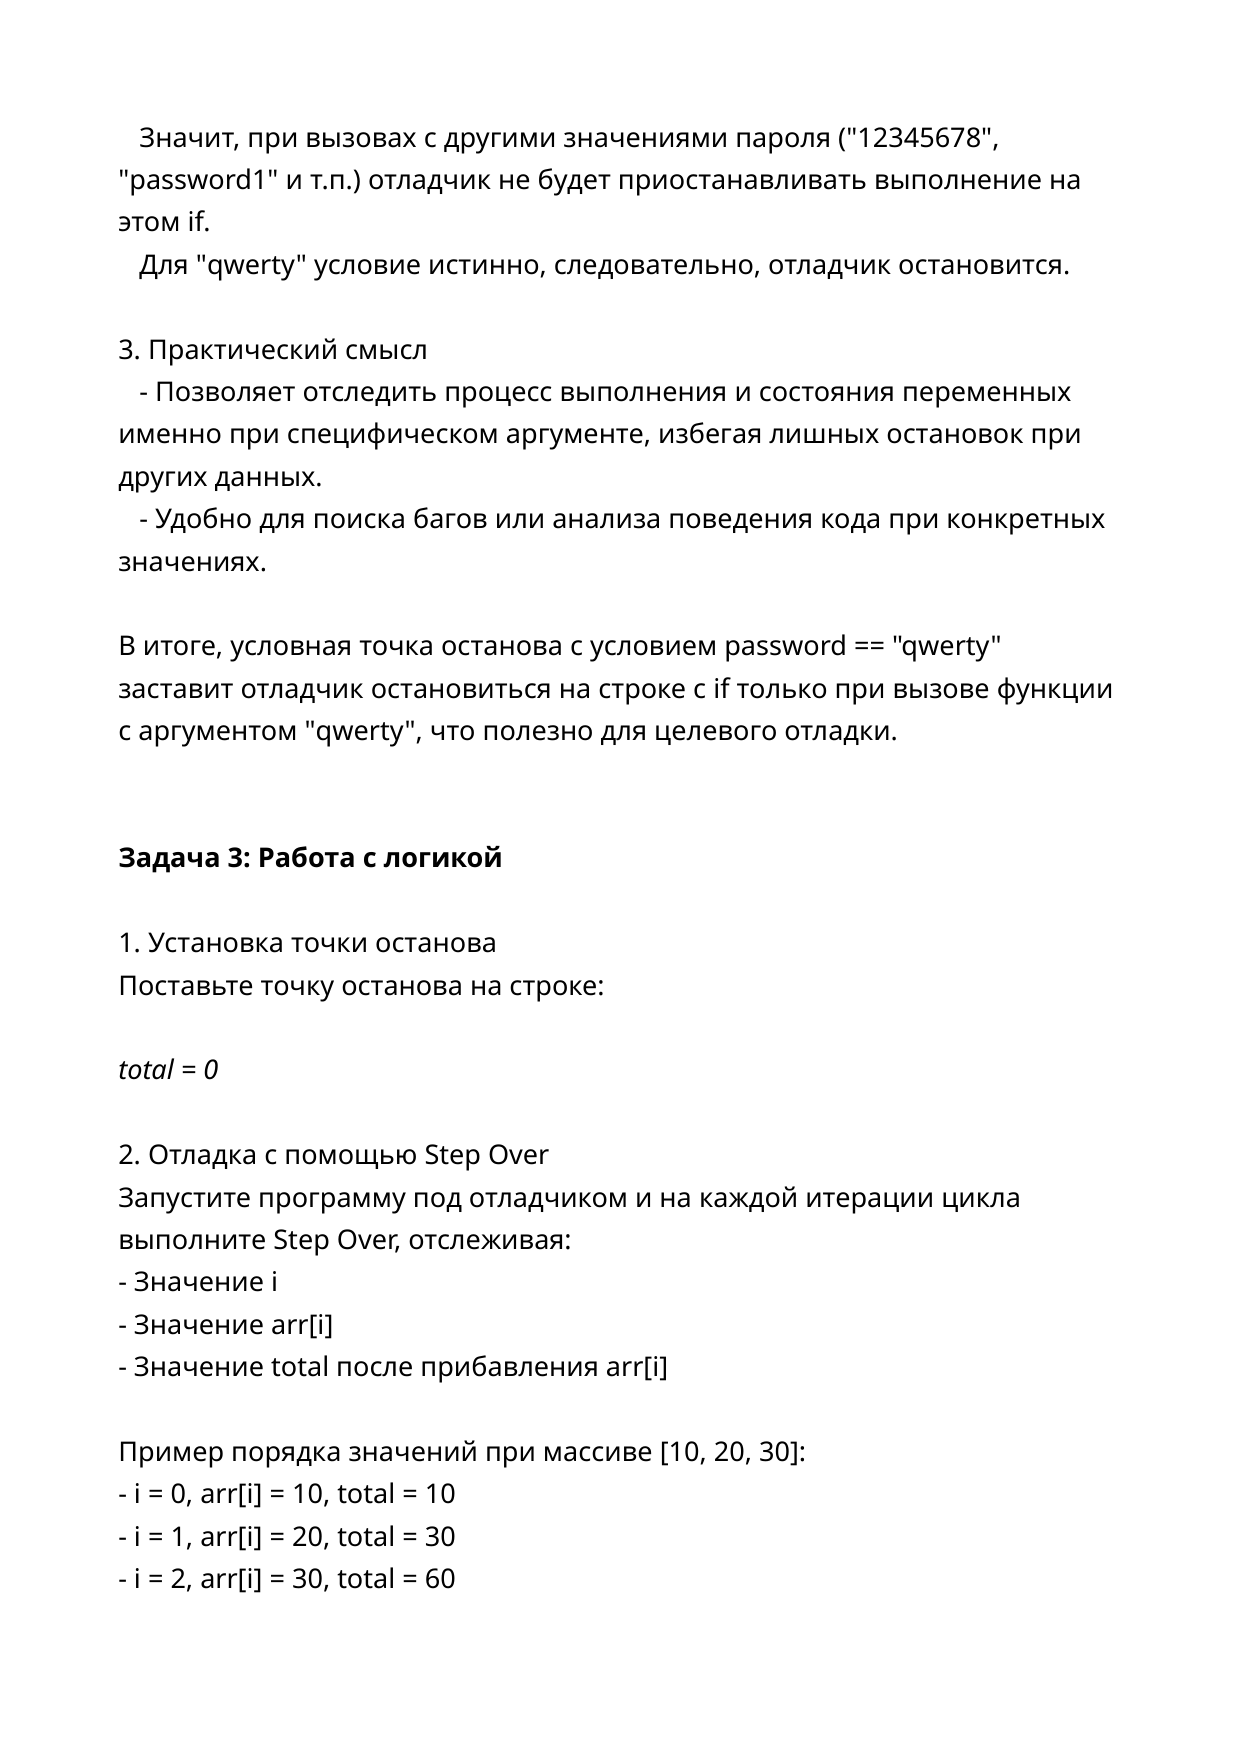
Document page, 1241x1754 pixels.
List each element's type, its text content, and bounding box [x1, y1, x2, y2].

text - Позволяет отследить процесс выполнения и состояния переменных именно при специфическом аргументе, избегая лишных остановок при других данных. [118, 372, 1122, 494]
text - i = 0, arr[i] = 10, total = 10 [118, 1475, 1122, 1512]
text - i = 2, arr[i] = 30, total = 60 [118, 1559, 1122, 1596]
text 1. Установка точки останова [118, 924, 1122, 961]
text - Значение arr[i] [118, 1305, 1122, 1342]
text Поставьте точку останова на строке: [118, 966, 1122, 1003]
text - Удобно для поиска багов или анализа поведения кода при конкретных значениях. [118, 500, 1122, 579]
text - Значение i [118, 1263, 1122, 1300]
text Запустите программу под отладчиком и на каждой итерации цикла выполните Step Over, отслеживая: [118, 1178, 1122, 1257]
text Значит, при вызовах с другими значениями пароля ("12345678", "password1" и т.п.) отладчик не будет приостанавливать выполнение на этом if. [118, 118, 1122, 240]
text 2. Отладка с помощью Step Over [118, 1136, 1122, 1172]
text Пример порядка значений при массиве [10, 20, 30]: [118, 1432, 1122, 1469]
text Для "qwerty" условие истинно, следовательно, отладчик остановится. [118, 245, 1122, 282]
text - i = 1, arr[i] = 20, total = 30 [118, 1517, 1122, 1554]
text 3. Практический смысл [118, 330, 1122, 367]
text total = 0 [118, 1051, 1122, 1088]
text В итоге, условная точка останова с условием password == "qwerty" заставит отладчик остановиться на строке с if только при вызове функции с аргументом "qwerty", что полезно для целевого отладки. [118, 627, 1122, 748]
text Задача 3: Работа с логикой [118, 839, 1122, 876]
text - Значение total после прибавления arr[i] [118, 1348, 1122, 1384]
